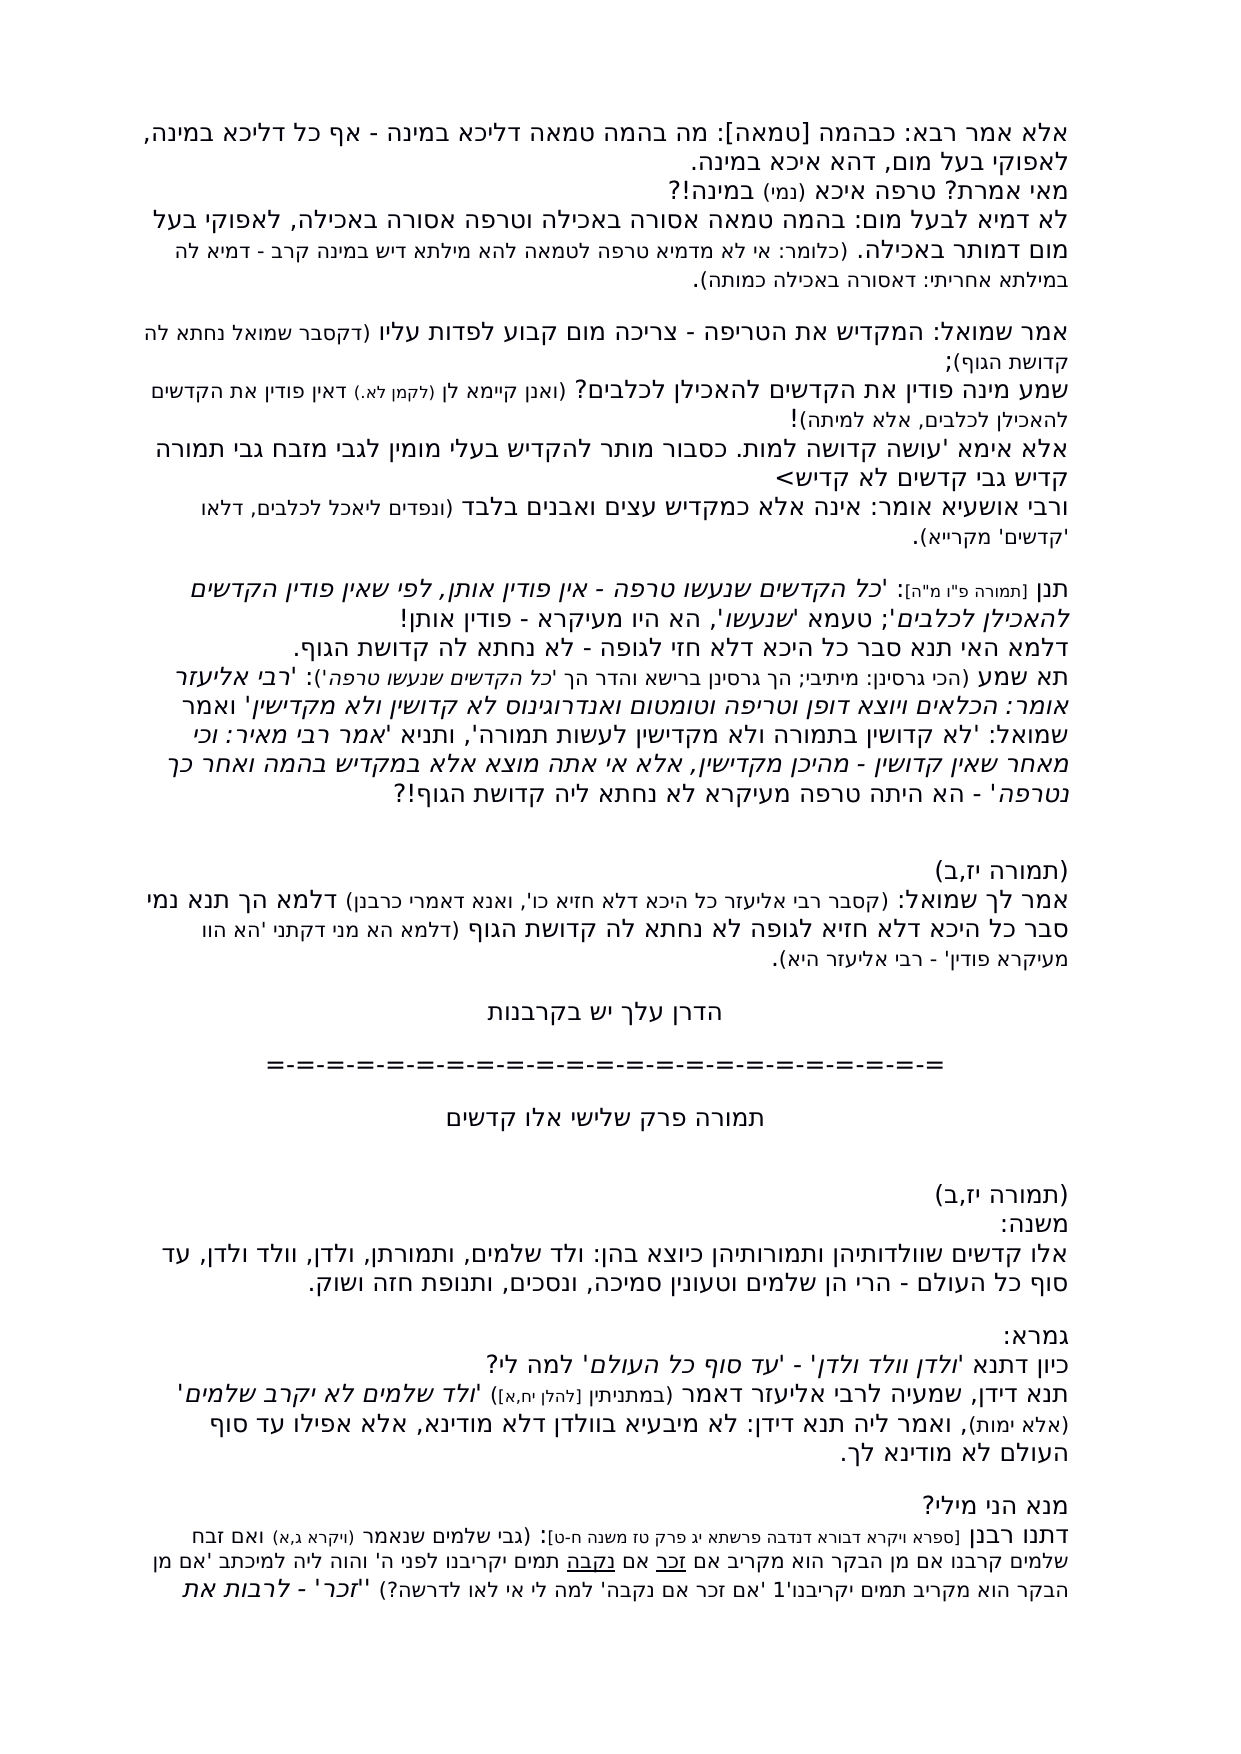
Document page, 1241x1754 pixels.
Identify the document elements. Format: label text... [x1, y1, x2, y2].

text תא שמע (הכי גרסינן: מיתיבי; הך גרסינן ברישא והדר הך 'כל הקדשים שנעשו טרפה'): 'רבי אליעזר אומר: הכלאים ויוצא דופן וטריפה וטומטום ואנדרוגינוס לא קדושין ולא מקדישין' ואמר שמואל: 'לא קדושין בתמורה ולא מקדישין לעשות תמורה', ותניא 'אמר רבי מאיר: וכי מאחר שאין קדושין - מהיכן מקדישין, אלא אי אתה מוצא אלא במקדיש בהמה ואחר כך נטרפה' - הא היתה טרפה מעיקרא לא נחתא ליה קדושת הגוף!? [142, 662, 1069, 808]
text אלא אימא 'עושה קדושה למות. כסבור מותר להקדיש בעלי מומין לגבי מזבח גבי תמורה קדיש גבי קדשים לא קדיש> [142, 434, 1069, 492]
text הדרן עלך יש בקרבנות [142, 997, 1069, 1026]
text שמע מינה פודין את הקדשים להאכילן לכלבים? (ואנן קיימא לן (לקמן לא.) דאין פודין את הקדשים להאכילן לכלבים, אלא למיתה)! [142, 376, 1069, 434]
text דלמא האי תנא סבר כל היכא דלא חזי לגופה - לא נחתא לה קדושת הגוף. [142, 633, 1069, 662]
text מאי אמרת? טרפה איכא (נמי) במינה!? [142, 176, 1069, 206]
text =-=-=-=-=-=-=-=-=-=-=-=-=-=-=-=-=-=-=-=-=-=-= [142, 1050, 1069, 1079]
text אמר שמואל: המקדיש את הטריפה - צריכה מום קבוע לפדות עליו (דקסבר שמואל נחתא לה קדושת הגוף); [142, 317, 1069, 376]
text תנן [תמורה פ"ו מ"ה]: 'כל הקדשים שנעשו טרפה - אין פודין אותן, לפי שאין פודין הקדשים להאכילן לכלבים'; טעמא 'שנעשו', הא היו מעיקרא - פודין אותן! [142, 574, 1069, 633]
text אמר לך שמואל: (קסבר רבי אליעזר כל היכא דלא חזיא כו', ואנא דאמרי כרבנן) דלמא הך תנא נמי סבר כל היכא דלא חזיא לגופה לא נחתא לה קדושת הגוף (דלמא הא מני דקתני 'הא הוו מעיקרא פודין' - רבי אליעזר היא). [142, 885, 1069, 973]
text (תמורה יז,ב) [142, 856, 1069, 885]
text גמרא: [142, 1321, 1069, 1350]
text אלו קדשים שוולדותיהן ותמורותיהן כיוצא בהן: ולד שלמים, ותמורתן, ולדן, וולד ולדן, עד סוף כל העולם - הרי הן שלמים וטעונין סמיכה, ונסכים, ותנופת חזה ושוק. [142, 1239, 1069, 1297]
text דתנו רבנן [ספרא ויקרא דבורא דנדבה פרשתא יג פרק טז משנה ח-ט]: (גבי שלמים שנאמר (ויקרא ג,א) ואם זבח שלמים קרבנו אם מן הבקר הוא מקריב אם זכר אם נקבה תמים יקריבנו לפני ה' והוה ליה למיכתב 'אם מן הבקר הוא מקריב תמים יקריבנו'1 'אם זכר אם נקבה' למה לי אי לאו לדרשה?) ''זכר' - לרבות את [142, 1520, 1069, 1603]
text מנא הני מילי? [142, 1491, 1069, 1520]
text משנה: [142, 1210, 1069, 1239]
text ורבי אושעיא אומר: אינה אלא כמקדיש עצים ואבנים בלבד (ונפדים ליאכל לכלבים, דלאו 'קדשים' מקרייא). [142, 492, 1069, 551]
text (תמורה יז,ב) [142, 1181, 1069, 1210]
text כיון דתנא 'ולדן וולד ולדן' - 'עד סוף כל העולם' למה לי? [142, 1350, 1069, 1379]
text אלא אמר רבא: כבהמה [טמאה]: מה בהמה טמאה דליכא במינה - אף כל דליכא במינה, לאפוקי בעל מום, דהא איכא במינה. [142, 118, 1069, 176]
text לא דמיא לבעל מום: בהמה טמאה אסורה באכילה וטרפה אסורה באכילה, לאפוקי בעל מום דמותר באכילה. (כלומר: אי לא מדמיא טרפה לטמאה להא מילתא דיש במינה קרב - דמיא לה במילתא אחריתי: דאסורה באכילה כמותה). [142, 206, 1069, 293]
text תנא דידן, שמעיה לרבי אליעזר דאמר (במתניתין [להלן יח,א]) 'ולד שלמים לא יקרב שלמים' (אלא ימות), ואמר ליה תנא דידן: לא מיבעיא בוולדן דלא מודינא, אלא אפילו עד סוף העולם לא מודינא לך. [142, 1379, 1069, 1467]
text תמורה פרק שלישי אלו קדשים [142, 1103, 1069, 1132]
